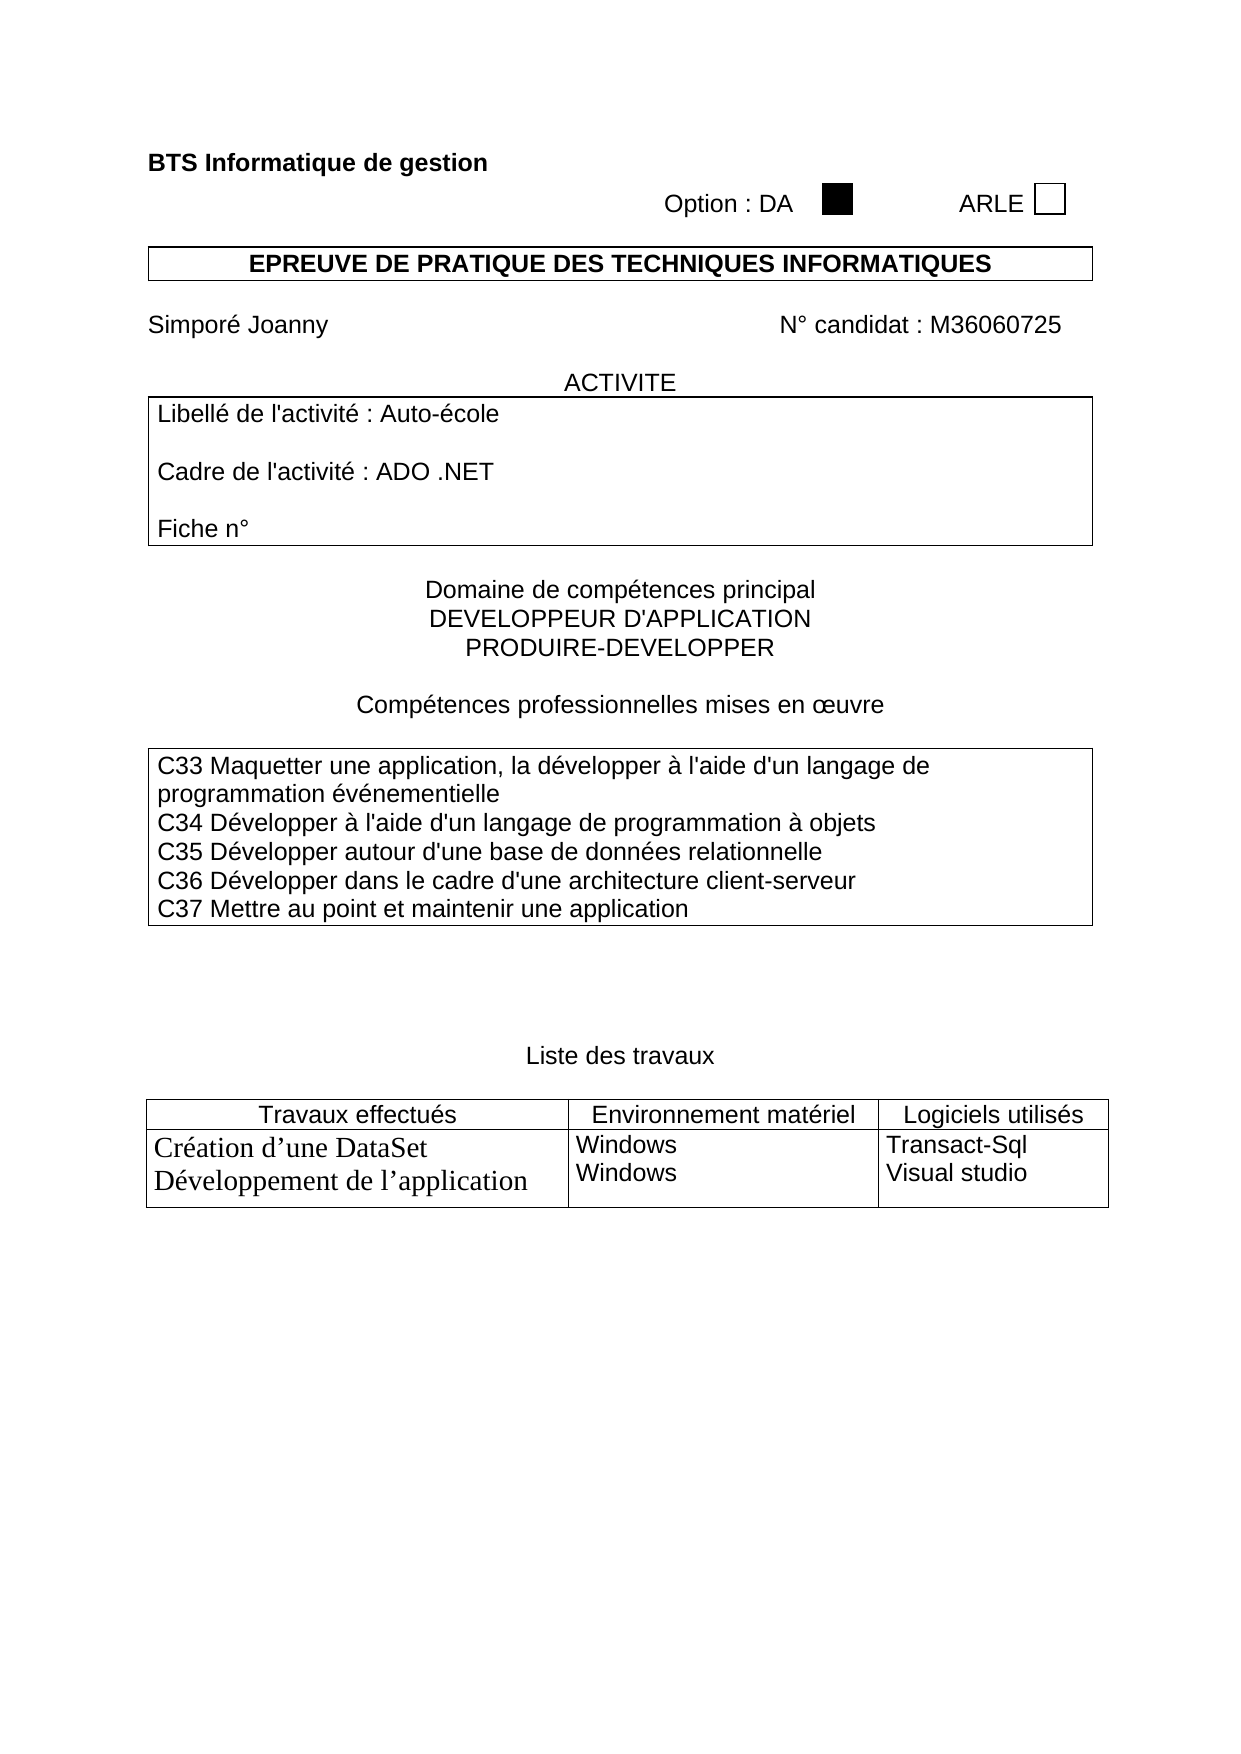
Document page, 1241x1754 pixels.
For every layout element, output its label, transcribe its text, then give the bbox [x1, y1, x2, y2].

table_header Environnement matériel [569, 1100, 878, 1129]
text Option : DA ARLE [148, 189, 1093, 218]
text Domaine de compétences principal [148, 575, 1093, 604]
text ACTIVITE [148, 368, 1093, 396]
text EPREUVE DE PRATIQUE DES TECHNIQUES INFORMATIQUES [149, 248, 1092, 280]
text C34 Développer à l'aide d'un langage de programmation à objets [149, 805, 1092, 834]
table_cell Windows Windows [569, 1130, 878, 1207]
text Cadre de l'activité : ADO .NET [149, 454, 1092, 486]
text BTS Informatique de gestion [148, 148, 1093, 176]
text DEVELOPPEUR D'APPLICATION [148, 604, 1093, 633]
text Liste des travaux [148, 1041, 1093, 1070]
text C35 Développer autour d'une base de données relationnelle [149, 834, 1092, 863]
text C37 Mettre au point et maintenir une application [149, 891, 1092, 925]
table_cell Transact-Sql Visual studio [879, 1130, 1108, 1207]
text C36 Développer dans le cadre d'une architecture client-serveur [149, 863, 1092, 891]
table_header Travaux effectués [147, 1100, 568, 1129]
text Fiche n° [149, 511, 1092, 545]
text Compétences professionnelles mises en œuvre [148, 690, 1093, 719]
text C33 Maquetter une application, la développer à l'aide d'un langage de programmation événementielle [149, 749, 1092, 805]
text PRODUIRE-DEVELOPPER [148, 633, 1093, 661]
text Simporé Joanny N° candidat : M36060725 [148, 310, 1093, 339]
text Libellé de l'activité : Auto-école [149, 398, 1092, 428]
table_header Logiciels utilisés [879, 1100, 1108, 1129]
table_cell Création d’une DataSet Développement de l’application [147, 1130, 568, 1207]
